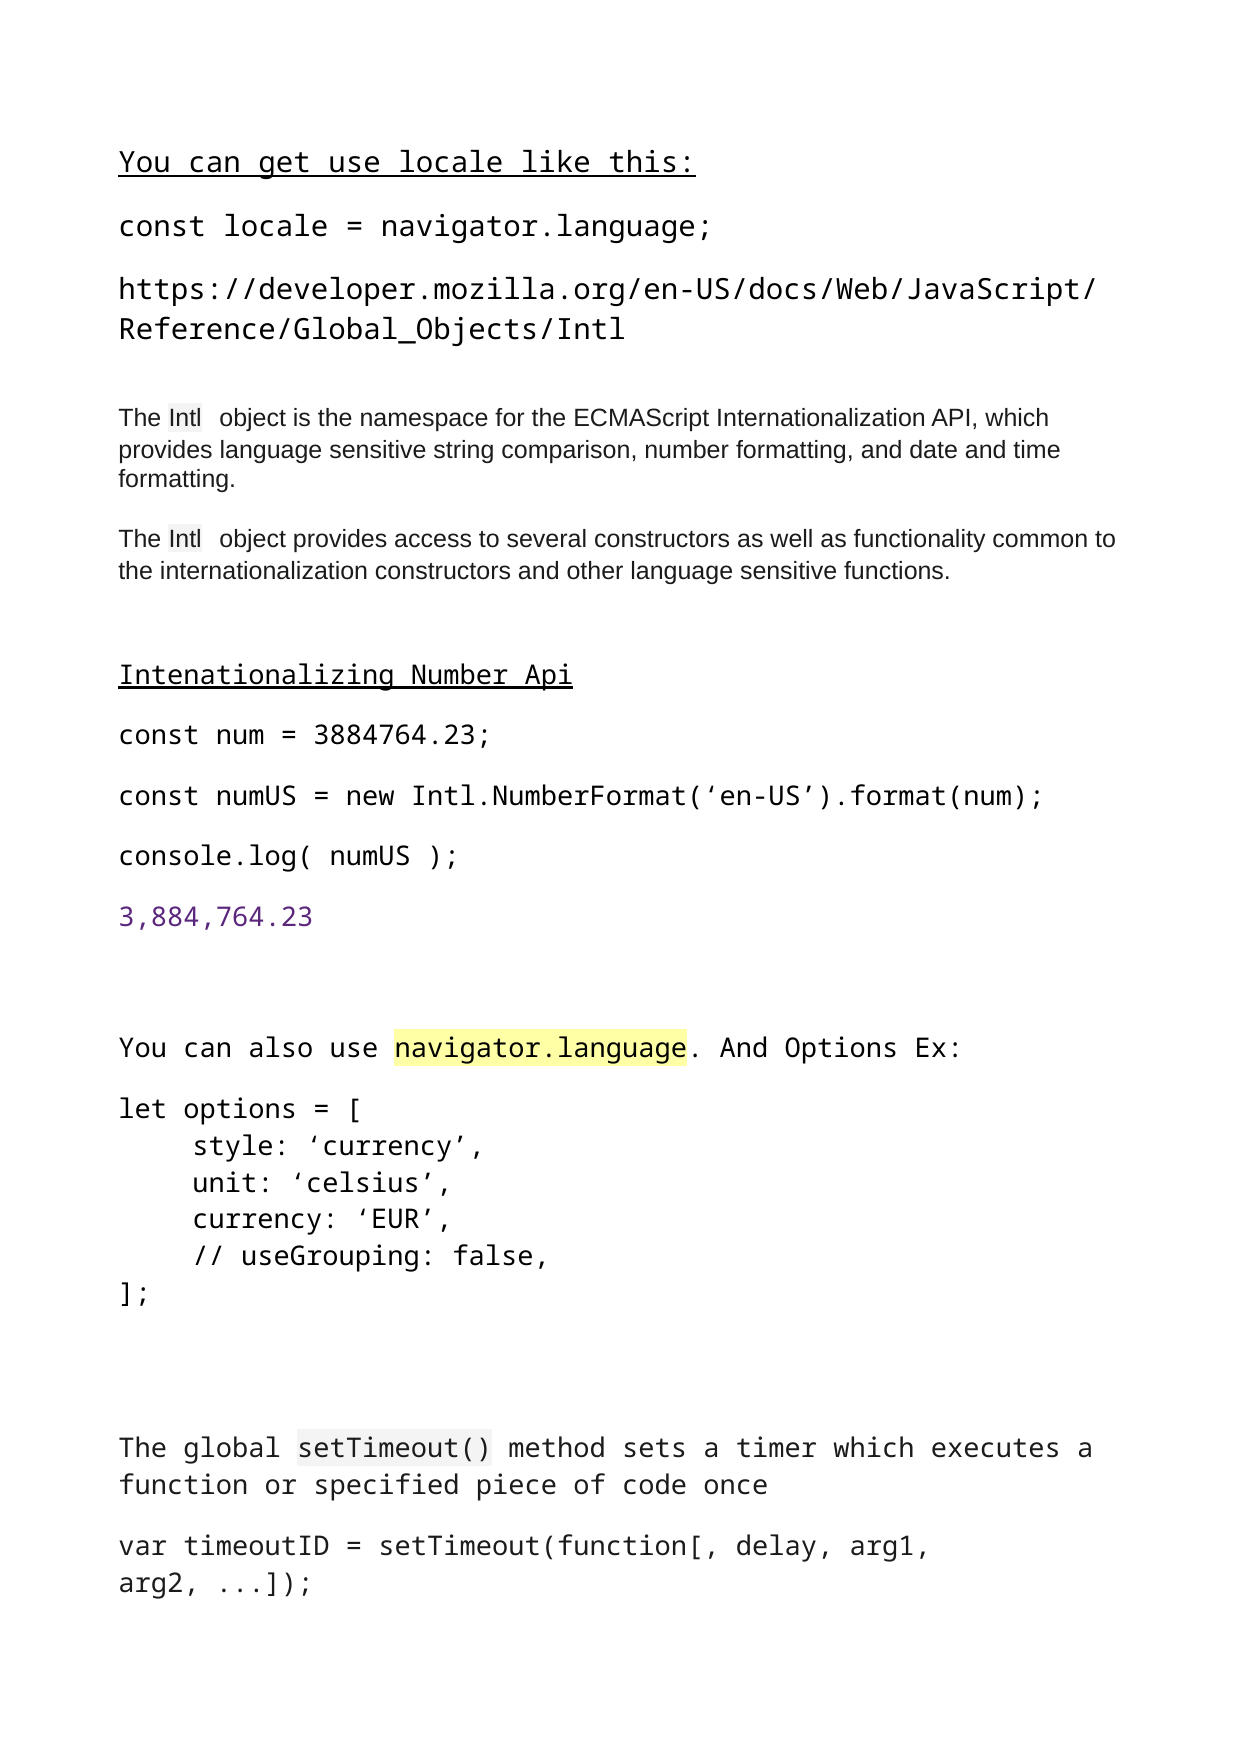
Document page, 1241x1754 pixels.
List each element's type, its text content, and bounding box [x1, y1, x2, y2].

text unit: ‘celsius’, [118, 1163, 1122, 1200]
text 3,884,764.23 [118, 897, 1122, 934]
text const numUS = new Intl.NumberFormat(‘en-US’).format(num); [118, 776, 1122, 813]
text The global setTimeout() method sets a timer which executes a function or specified piece of code once [118, 1429, 1122, 1503]
text The Intl object provides access to several constructors as well as functionality common to the internationalization constructors and other language sensitive functions. [118, 516, 1122, 584]
text const locale = navigator.language; [118, 205, 1122, 245]
text var timeoutID = setTimeout(function[, delay, arg1, arg2, ...]); [118, 1526, 1122, 1600]
text style: ‘currency’, [118, 1126, 1122, 1163]
text // useGrouping: false, [118, 1237, 1122, 1274]
text console.log( numUS ); [118, 837, 1122, 874]
text ]; [118, 1274, 1122, 1311]
text You can also use navigator.language. And Options Ex: [118, 1029, 1122, 1066]
text const num = 3884764.23; [118, 716, 1122, 753]
text You can get use locale like this: [118, 142, 1122, 181]
text https://developer.mozilla.org/en-US/docs/Web/JavaScript/Reference/Global_Objects/Intl [118, 268, 1122, 348]
text The Intl object is the namespace for the ECMAScript Internationalization API, which provides language sensitive string comparison, number formatting, and date and time formatting. [118, 395, 1122, 492]
text currency: ‘EUR’, [118, 1200, 1122, 1237]
text let options = [ [118, 1089, 1122, 1126]
text Intenationalizing Number Api [118, 655, 1122, 692]
